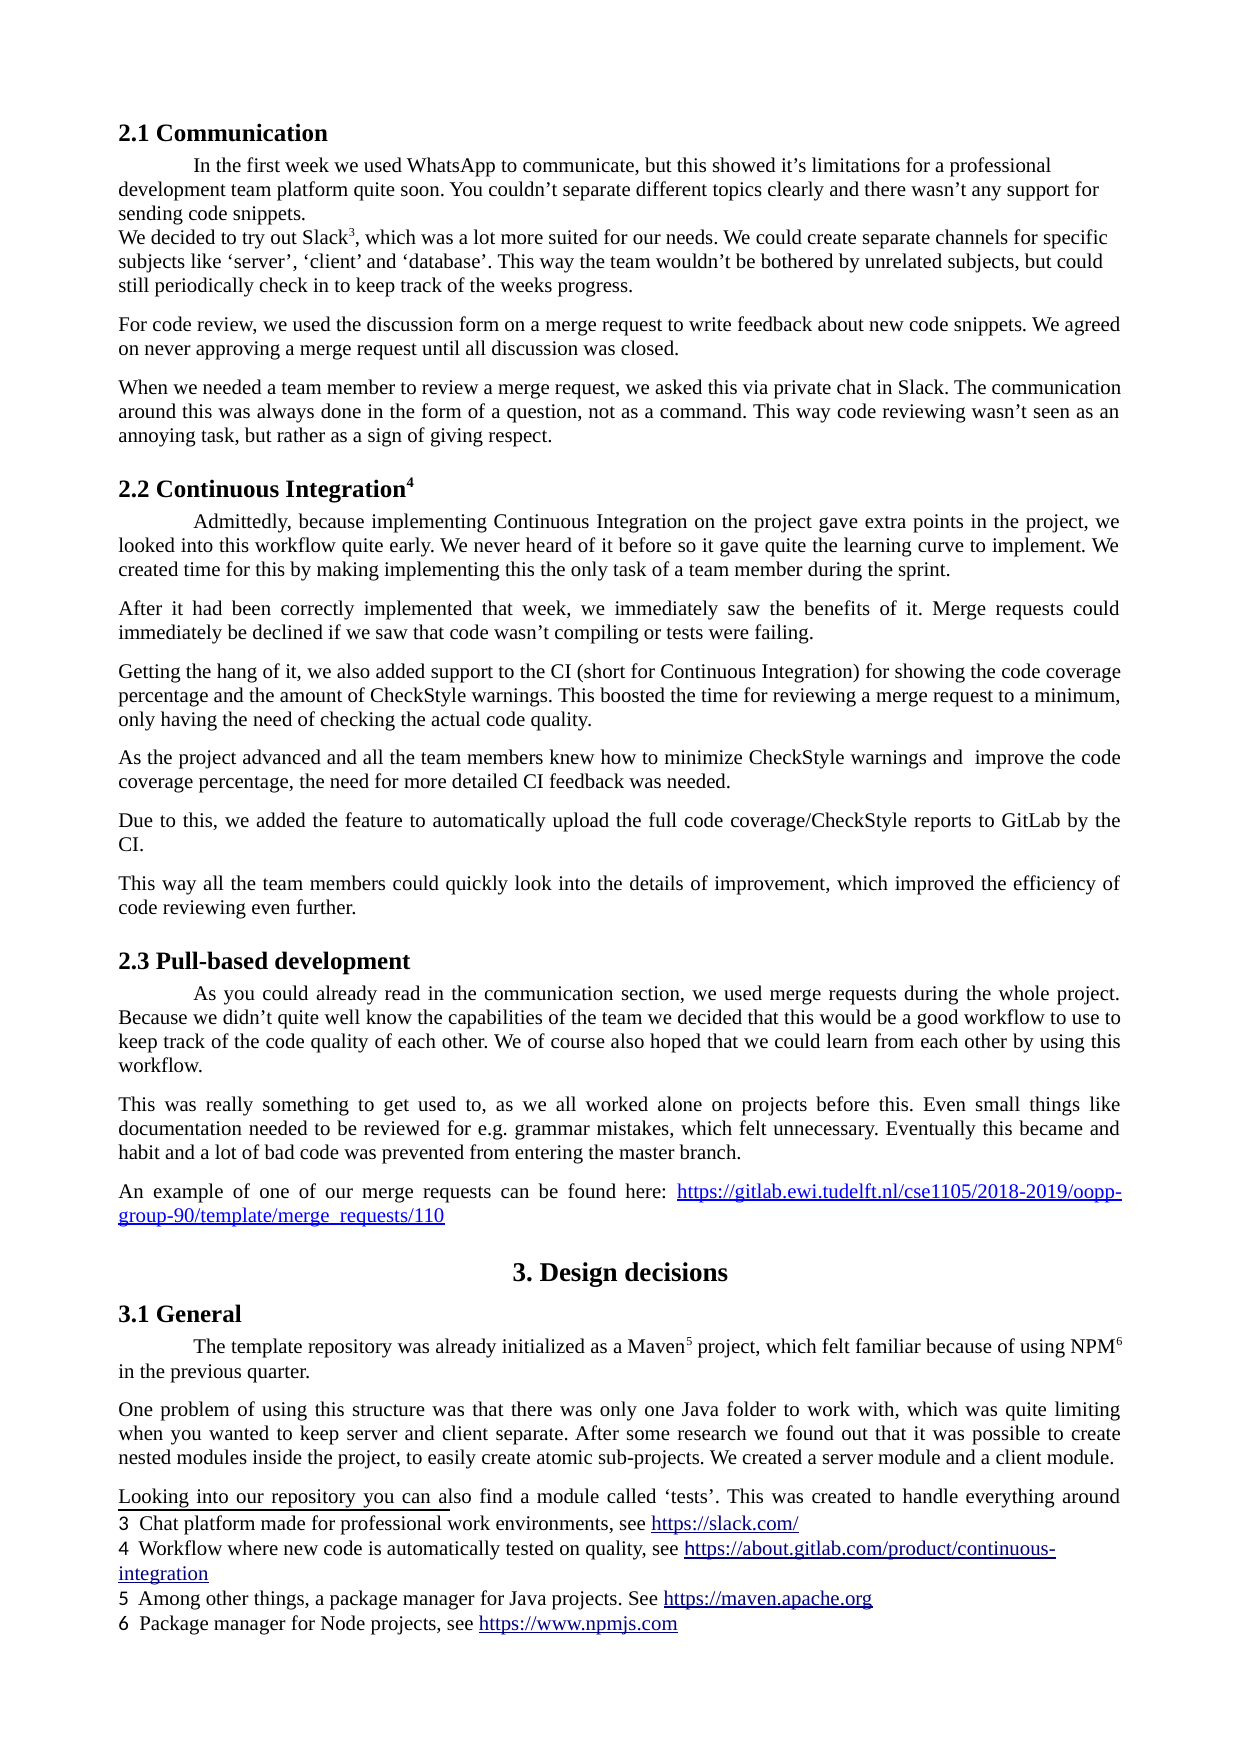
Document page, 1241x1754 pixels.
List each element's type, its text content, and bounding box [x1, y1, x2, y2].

text Package manager for Node projects, see https://www.npmjs.com [118, 1610, 1122, 1636]
text The template repository was already initialized as a Maven project, which felt familiar because of using NPM in the previous quarter. [118, 1334, 1122, 1383]
text Looking into our repository you can also find a module called ‘tests’. This was created to handle everything around [118, 1484, 1122, 1508]
text 3. Design decisions [118, 1256, 1122, 1287]
text 2.3 Pull-based development [118, 946, 1122, 975]
text Workflow where new code is automatically tested on quality, see https://about.gitlab.com/product/continuous-integration [118, 1536, 1122, 1585]
text When we needed a team member to review a merge request, we asked this via private chat in Slack. The communication around this was always done in the form of a question, not as a command. This way code reviewing wasn’t seen as an annoying task, but rather as a sign of giving respect. [118, 375, 1122, 447]
text Among other things, a package manager for Java projects. See https://maven.apache.org [118, 1585, 1122, 1610]
text This was really something to get used to, as we all worked alone on projects before this. Even small things like documentation needed to be reviewed for e.g. grammar mistakes, which felt unnecessary. Eventually this became and habit and a lot of bad code was prevented from entering the master branch. [118, 1092, 1122, 1164]
text Due to this, we added the feature to automatically upload the full code coverage/CheckStyle reports to GitLab by the CI. [118, 808, 1122, 856]
text In the first week we used WhatsApp to communicate, but this showed it’s limitations for a professional development team platform quite soon. You couldn’t separate different topics clearly and there wasn’t any support for sending code snippets. We decided to try out Slack, which was a lot more suited for our needs. We could create separate channels for specific subjects like ‘server’, ‘client’ and ‘database’. This way the team wouldn’t be bothered by unrelated subjects, but could still periodically check in to keep track of the weeks progress. [118, 153, 1122, 297]
text Admittedly, because implementing Continuous Integration on the project gave extra points in the project, we looked into this workflow quite early. We never heard of it before so it gave quite the learning curve to implement. We created time for this by making implementing this the only task of a team member during the sprint. [118, 509, 1122, 581]
text As you could already read in the communication section, we used merge requests during the whole project. Because we didn’t quite well know the capabilities of the team we decided that this would be a good workflow to use to keep track of the code quality of each other. We of course also hoped that we could learn from each other by using this workflow. [118, 981, 1122, 1077]
text This way all the team members could quickly look into the details of improvement, which improved the efficiency of code reviewing even further. [118, 871, 1122, 919]
text 2.1 Communication [118, 118, 1122, 147]
text As the project advanced and all the team members knew how to minimize CheckStyle warnings and improve the code coverage percentage, the need for more detailed CI feedback was needed. [118, 745, 1122, 793]
text Getting the hang of it, we also added support to the CI (short for Continuous Integration) for showing the code coverage percentage and the amount of CheckStyle warnings. This boosted the time for reviewing a merge request to a minimum, only having the need of checking the actual code quality. [118, 658, 1122, 731]
text An example of one of our merge requests can be found here: https://gitlab.ewi.tudelft.nl/cse1105/2018-2019/oopp-group-90/template/merge_requests/110 [118, 1178, 1122, 1227]
text Chat platform made for professional work environments, see https://slack.com/ [118, 1510, 1122, 1536]
text One problem of using this structure was that there was only one Java folder to work with, which was quite limiting when you wanted to keep server and client separate. After some research we found out that it was possible to create nested modules inside the project, to easily create atomic sub-projects. We created a server module and a client module. [118, 1397, 1122, 1469]
text 2.2 Continuous Integration [118, 474, 1122, 503]
text For code review, we used the discussion form on a merge request to write feedback about new code snippets. We agreed on never approving a merge request until all discussion was closed. [118, 312, 1122, 360]
text After it had been correctly implemented that week, we immediately saw the benefits of it. Merge requests could immediately be declined if we saw that code wasn’t compiling or tests were failing. [118, 596, 1122, 644]
text 3.1 General [118, 1299, 1122, 1328]
